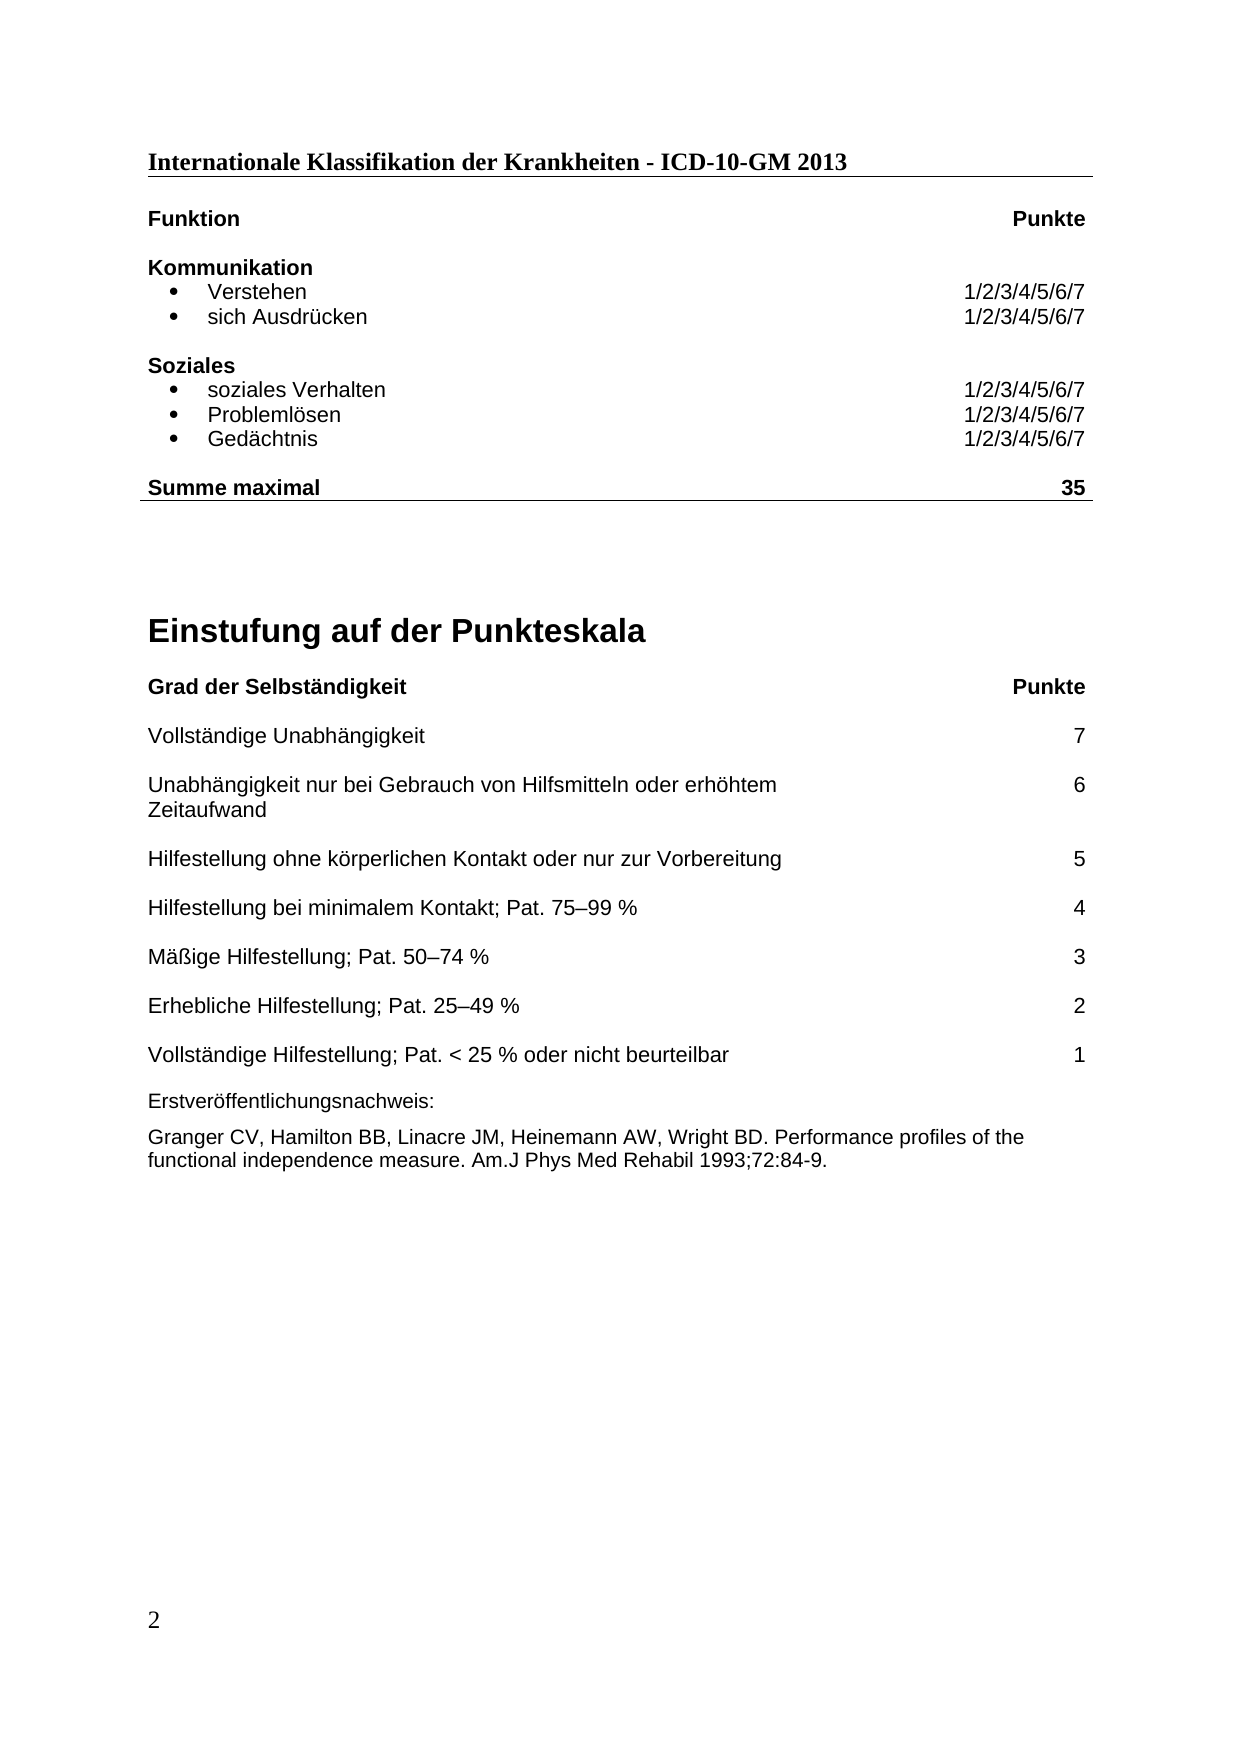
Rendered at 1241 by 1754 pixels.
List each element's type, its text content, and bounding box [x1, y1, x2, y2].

table_cell 6 [901, 773, 1093, 822]
table_cell [140, 378, 162, 402]
table_cell [140, 700, 901, 724]
table_cell sich Ausdrücken [163, 305, 901, 329]
table_cell [901, 969, 1093, 993]
table_cell [140, 305, 162, 329]
table_cell [140, 280, 162, 304]
table_cell 1 [901, 1042, 1093, 1067]
table_cell [901, 354, 1093, 378]
table_cell 5 [901, 846, 1093, 871]
table_cell Unabhängigkeit nur bei Gebrauch von Hilfsmitteln oder erhöhtem Zeitaufwand [140, 773, 901, 822]
table_cell [901, 700, 1093, 724]
table_cell [901, 822, 1093, 846]
table_cell 4 [901, 895, 1093, 920]
table_cell 7 [901, 724, 1093, 748]
table_cell Hilfestellung bei minimalem Kontakt; Pat. 75–99 % [140, 895, 901, 920]
table_header Punkte [901, 675, 1093, 699]
table_cell Kommunikation [140, 256, 901, 280]
table_cell [140, 329, 901, 353]
table_cell [140, 822, 901, 846]
table_header Punkte [901, 207, 1093, 231]
table_cell [140, 231, 901, 256]
table_cell [901, 231, 1093, 256]
table_cell Soziales [140, 354, 901, 378]
table_cell Erhebliche Hilfestellung; Pat. 25–49 % [140, 993, 901, 1018]
table_header Grad der Selbständigkeit [140, 675, 901, 699]
table_cell [140, 403, 162, 427]
table_cell 1/2/3/4/5/6/7 [901, 378, 1093, 402]
table_cell [140, 749, 901, 773]
text Erstveröffentlichungsnachweis: [148, 1090, 1093, 1113]
table_cell [140, 451, 901, 476]
table_cell [140, 969, 901, 993]
table_cell [140, 1018, 901, 1042]
text Granger CV, Hamilton BB, Linacre JM, Heinemann AW, Wright BD. Performance profiles of the functional independence measure. Am.J Phys Med Rehabil 1993;72:84-9. [148, 1126, 1093, 1172]
table_cell 1/2/3/4/5/6/7 [901, 305, 1093, 329]
table_cell 1/2/3/4/5/6/7 [901, 427, 1093, 451]
table_cell 1/2/3/4/5/6/7 [901, 280, 1093, 304]
table_cell [901, 871, 1093, 895]
table_cell [901, 451, 1093, 476]
table_cell 2 [901, 993, 1093, 1018]
table_cell [140, 871, 901, 895]
table_cell 3 [901, 944, 1093, 969]
table_header Funktion [140, 207, 901, 231]
table_cell Gedächtnis [163, 427, 901, 451]
table_cell Mäßige Hilfestellung; Pat. 50–74 % [140, 944, 901, 969]
table_cell Summe maximal [140, 476, 901, 500]
table_cell [140, 920, 901, 944]
table_cell Hilfestellung ohne körperlichen Kontakt oder nur zur Vorbereitung [140, 846, 901, 871]
table_cell soziales Verhalten [163, 378, 901, 402]
table_cell [901, 329, 1093, 353]
table_cell [901, 1018, 1093, 1042]
table_cell [901, 920, 1093, 944]
table_cell [901, 256, 1093, 280]
table_cell Vollständige Hilfestellung; Pat. < 25 % oder nicht beurteilbar [140, 1042, 901, 1067]
text Einstufung auf der Punkteskala [148, 613, 1093, 650]
table_cell Verstehen [163, 280, 901, 304]
table_cell 35 [901, 476, 1093, 500]
table_cell [140, 427, 162, 451]
table_cell Vollständige Unabhängigkeit [140, 724, 901, 748]
table_cell Problemlösen [163, 403, 901, 427]
table_cell [901, 749, 1093, 773]
table_cell 1/2/3/4/5/6/7 [901, 403, 1093, 427]
